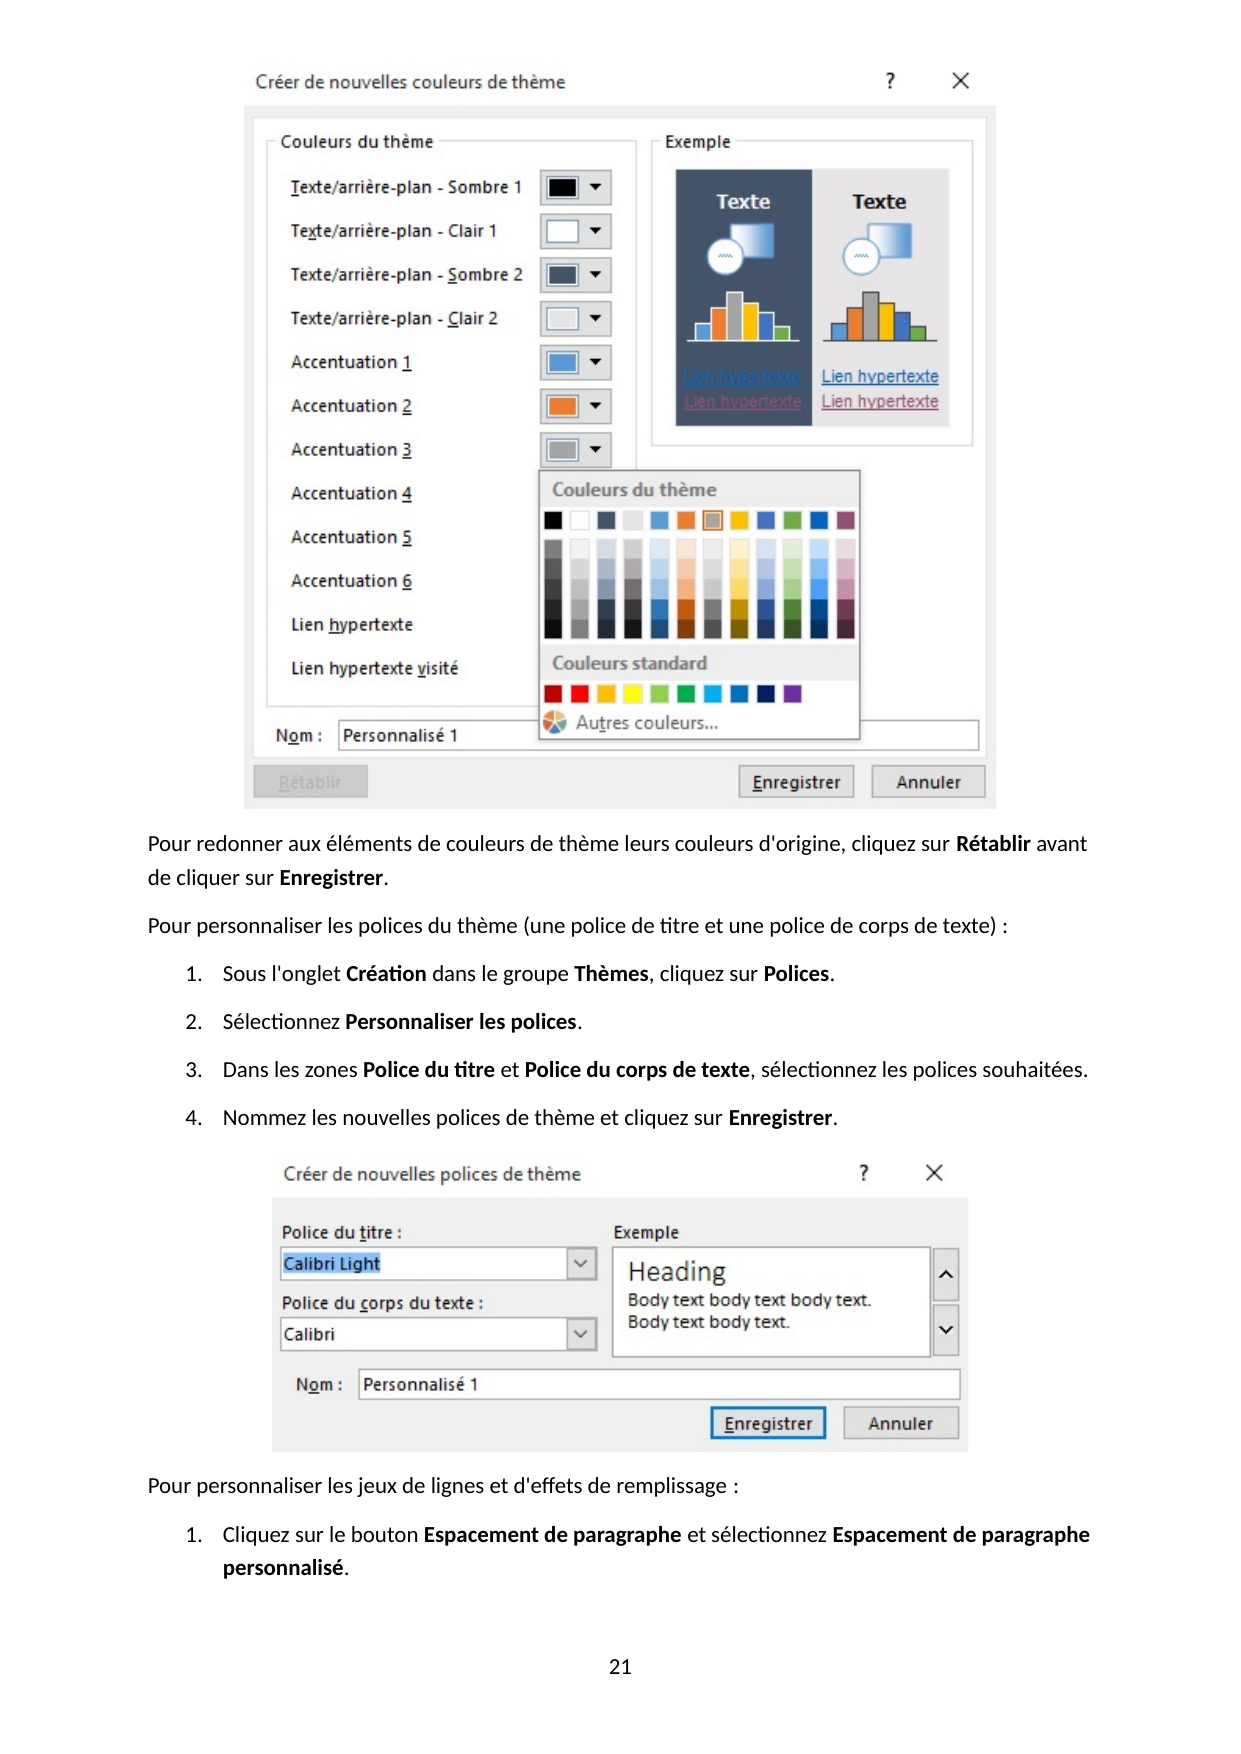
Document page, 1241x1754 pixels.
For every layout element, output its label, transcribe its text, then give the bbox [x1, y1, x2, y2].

text Pour personnaliser les polices du thème (une police de titre et une police de corps de texte) : [148, 911, 1093, 939]
list Nommez les nouvelles polices de thème et cliquez sur Enregistrer. [185, 1103, 1093, 1131]
list Sélectionnez Personnaliser les polices. [185, 1007, 1093, 1035]
picture [243, 59, 997, 809]
list Dans les zones Police du titre et Police du corps de texte, sélectionnez les polices souhaitées. [185, 1055, 1093, 1083]
list Sous l'onglet Création dans le groupe Thèmes, cliquez sur Polices. [185, 959, 1093, 987]
text Pour personnaliser les jeux de lignes et d'effets de remplissage : [148, 1472, 1093, 1499]
picture [271, 1151, 969, 1452]
text Pour redonner aux éléments de couleurs de thème leurs couleurs d'origine, cliquez sur Rétablir avant de cliquer sur Enregistrer. [148, 829, 1093, 891]
list Cliquez sur le bouton Espacement de paragraphe et sélectionnez Espacement de paragraphe personnalisé. [185, 1520, 1093, 1581]
